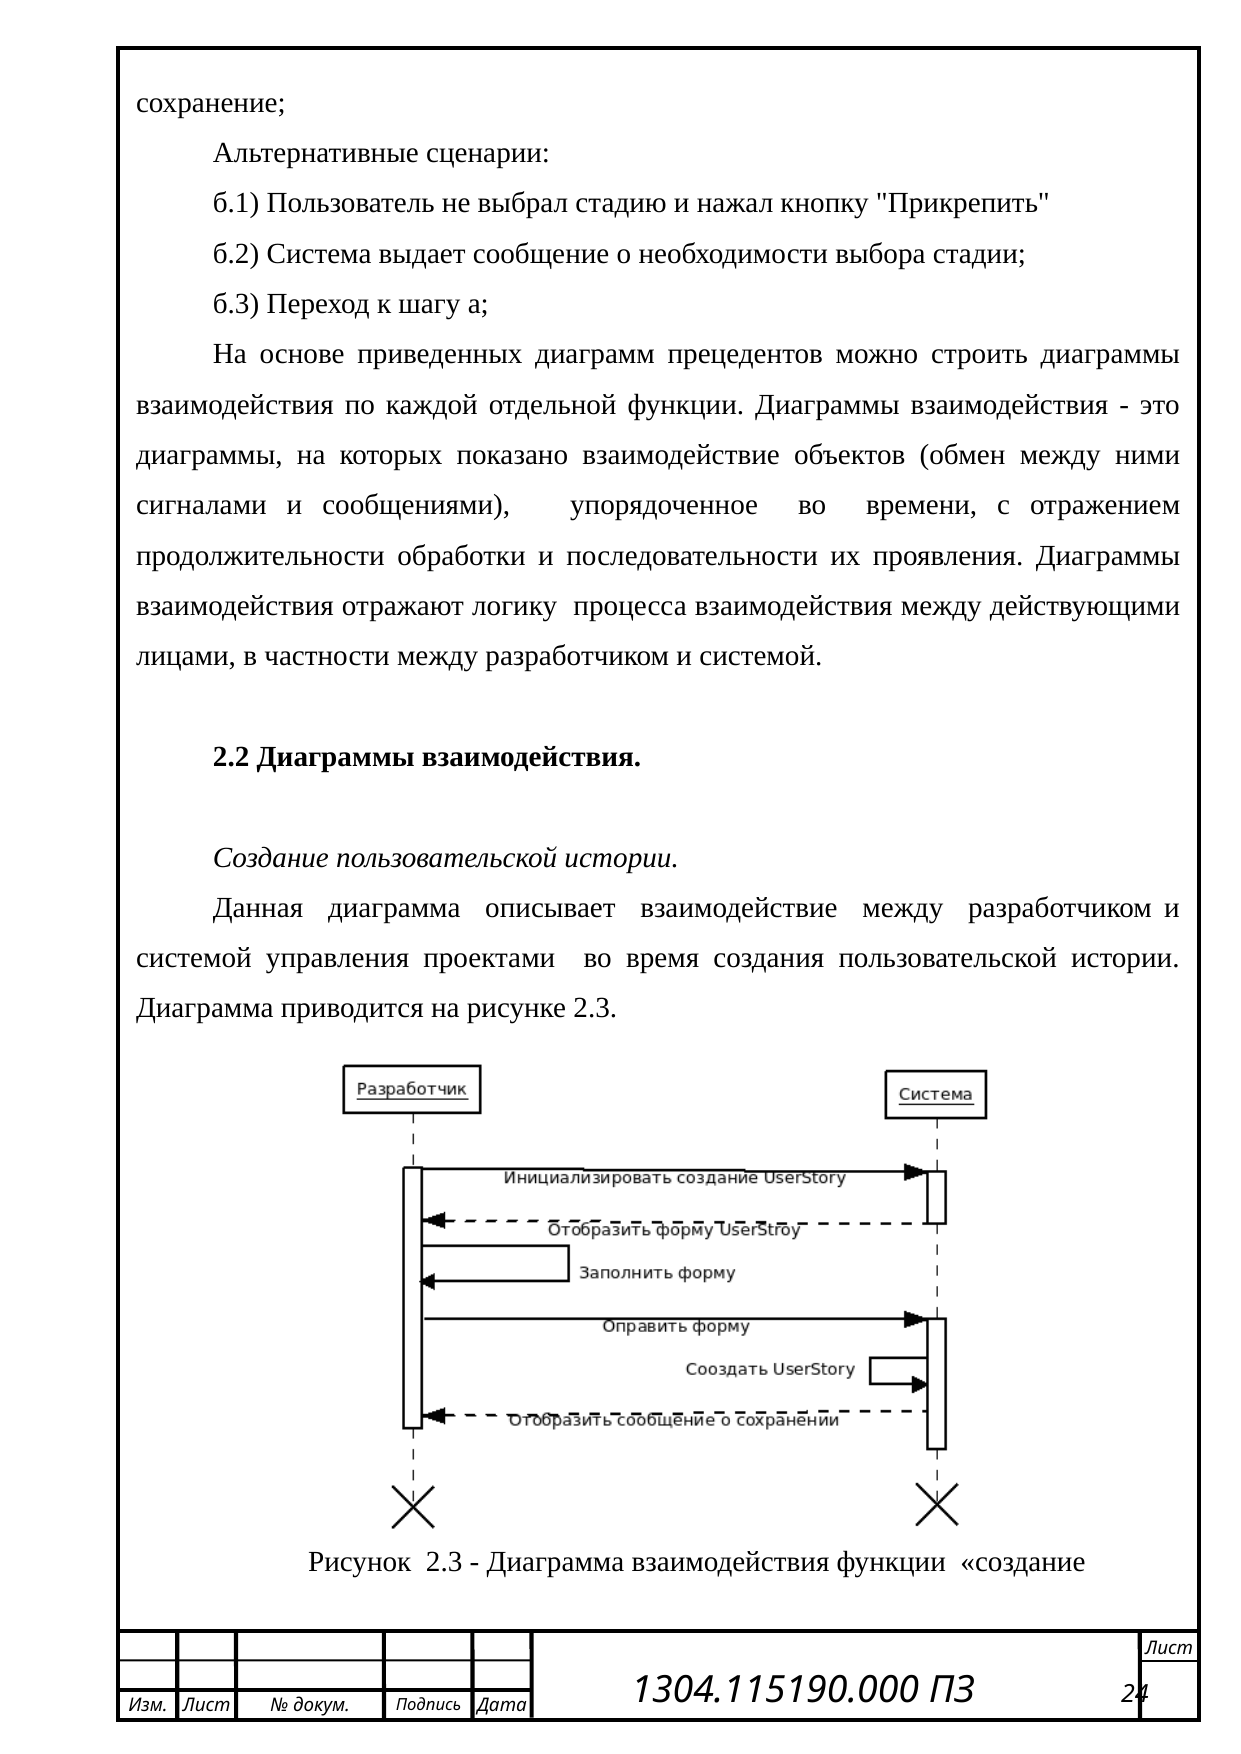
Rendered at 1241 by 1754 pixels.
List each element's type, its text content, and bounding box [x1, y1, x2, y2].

text б.3) Переход к шагу а; [136, 286, 1181, 320]
text сохранение; [136, 85, 1181, 118]
text Рисунок 2.3 - Диаграмма взаимодействия функции «создание [136, 1544, 1181, 1578]
text Данная диаграмма описывает взаимодействие между разработчиком и системой управления проектами во время создания пользовательской истории. Диаграмма приводится на рисунке 2.3. [136, 890, 1181, 1024]
picture [327, 1041, 990, 1530]
text Альтернативные сценарии: [136, 135, 1181, 169]
text На основе приведенных диаграмм прецедентов можно строить диаграммы взаимодействия по каждой отдельной функции. Диаграммы взаимодействия - это диаграммы, на которых показано взаимодействие объектов (обмен между ними сигналами и сообщениями), упорядоченное во времени, с отражением продолжительности обработки и последовательности их проявления. Диаграммы взаимодействия отражают логику процесса взаимодействия между действующими лицами, в частности между разработчиком и системой. [136, 337, 1181, 672]
text б.1) Пользователь не выбрал стадию и нажал кнопку "Прикрепить" [136, 186, 1181, 219]
text б.2) Система выдает сообщение о необходимости выбора стадии; [136, 236, 1181, 269]
subtitle 2.2 Диаграммы взаимодействия. [136, 739, 1181, 773]
text Создание пользовательской истории. [136, 840, 1181, 873]
